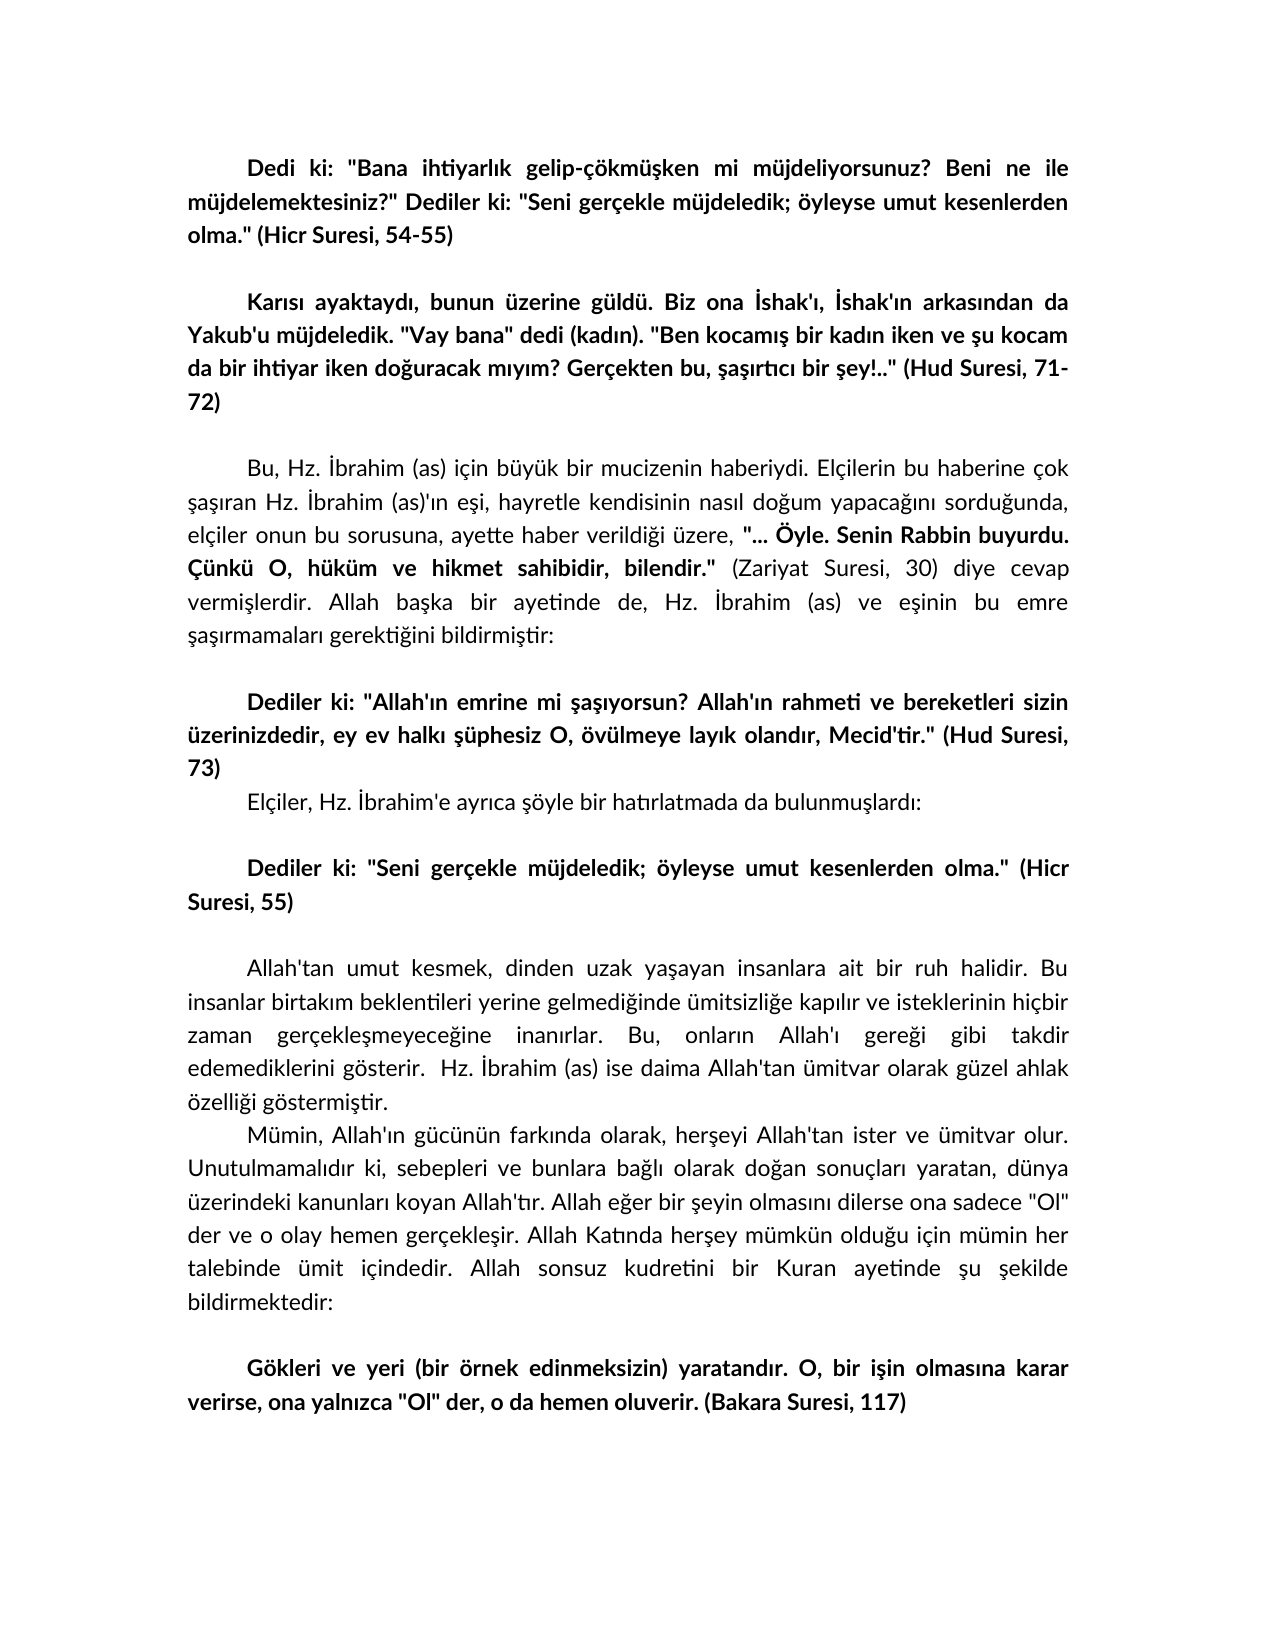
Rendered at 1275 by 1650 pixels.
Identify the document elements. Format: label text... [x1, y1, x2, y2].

text Karısı ayaktaydı, bunun üzerine güldü. Biz ona İshak'ı, İshak'ın arkasından da Yakub'u müjdeledik. "Vay bana" dedi (kadın). "Ben kocamış bir kadın iken ve şu kocam da bir ihtiyar iken doğuracak mıyım? Gerçekten bu, şaşırtıcı bir şey!.." (Hud Suresi, 71-72) [187, 283, 1070, 417]
text Dedi ki: "Bana ihtiyarlık gelip-çökmüşken mi müjdeliyorsunuz? Beni ne ile müjdelemektesiniz?" Dediler ki: "Seni gerçekle müjdeledik; öyleyse umut kesenlerden olma." (Hicr Suresi, 54-55) [187, 150, 1070, 250]
text Dediler ki: "Allah'ın emrine mi şaşıyorsun? Allah'ın rahmeti ve bereketleri sizin üzerinizdedir, ey ev halkı şüphesiz O, övülmeye layık olandır, Mecid'tir." (Hud Suresi, 73) [187, 683, 1070, 783]
text Elçiler, Hz. İbrahim'e ayrıca şöyle bir hatırlatmada da bulunmuşlardı: [187, 783, 1070, 817]
text Gökleri ve yeri (bir örnek edinmeksizin) yaratandır. O, bir işin olmasına karar verirse, ona yalnızca "Ol" der, o da hemen oluverir. (Bakara Suresi, 117) [187, 1350, 1070, 1417]
text Dediler ki: "Seni gerçekle müjdeledik; öyleyse umut kesenlerden olma." (Hicr Suresi, 55) [187, 850, 1070, 917]
text Mümin, Allah'ın gücünün farkında olarak, herşeyi Allah'tan ister ve ümitvar olur. Unutulmamalıdır ki, sebepleri ve bunlara bağlı olarak doğan sonuçları yaratan, dünya üzerindeki kanunları koyan Allah'tır. Allah eğer bir şeyin olmasını dilerse ona sadece "Ol" der ve o olay hemen gerçekleşir. Allah Katında herşey mümkün olduğu için mümin her talebinde ümit içindedir. Allah sonsuz kudretini bir Kuran ayetinde şu şekilde bildirmektedir: [187, 1117, 1070, 1317]
text Allah'tan umut kesmek, dinden uzak yaşayan insanlara ait bir ruh halidir. Bu insanlar birtakım beklentileri yerine gelmediğinde ümitsizliğe kapılır ve isteklerinin hiçbir zaman gerçekleşmeyeceğine inanırlar. Bu, onların Allah'ı gereği gibi takdir edemediklerini gösterir. Hz. İbrahim (as) ise daima Allah'tan ümitvar olarak güzel ahlak özelliği göstermiştir. [187, 950, 1070, 1117]
text Bu, Hz. İbrahim (as) için büyük bir mucizenin haberiydi. Elçilerin bu haberine çok şaşıran Hz. İbrahim (as)'ın eşi, hayretle kendisinin nasıl doğum yapacağını sorduğunda, elçiler onun bu sorusuna, ayette haber verildiği üzere, "... Öyle. Senin Rabbin buyurdu. Çünkü O, hüküm ve hikmet sahibidir, bilendir." (Zariyat Suresi, 30) diye cevap vermişlerdir. Allah başka bir ayetinde de, Hz. İbrahim (as) ve eşinin bu emre şaşırmamaları gerektiğini bildirmiştir: [187, 450, 1070, 650]
